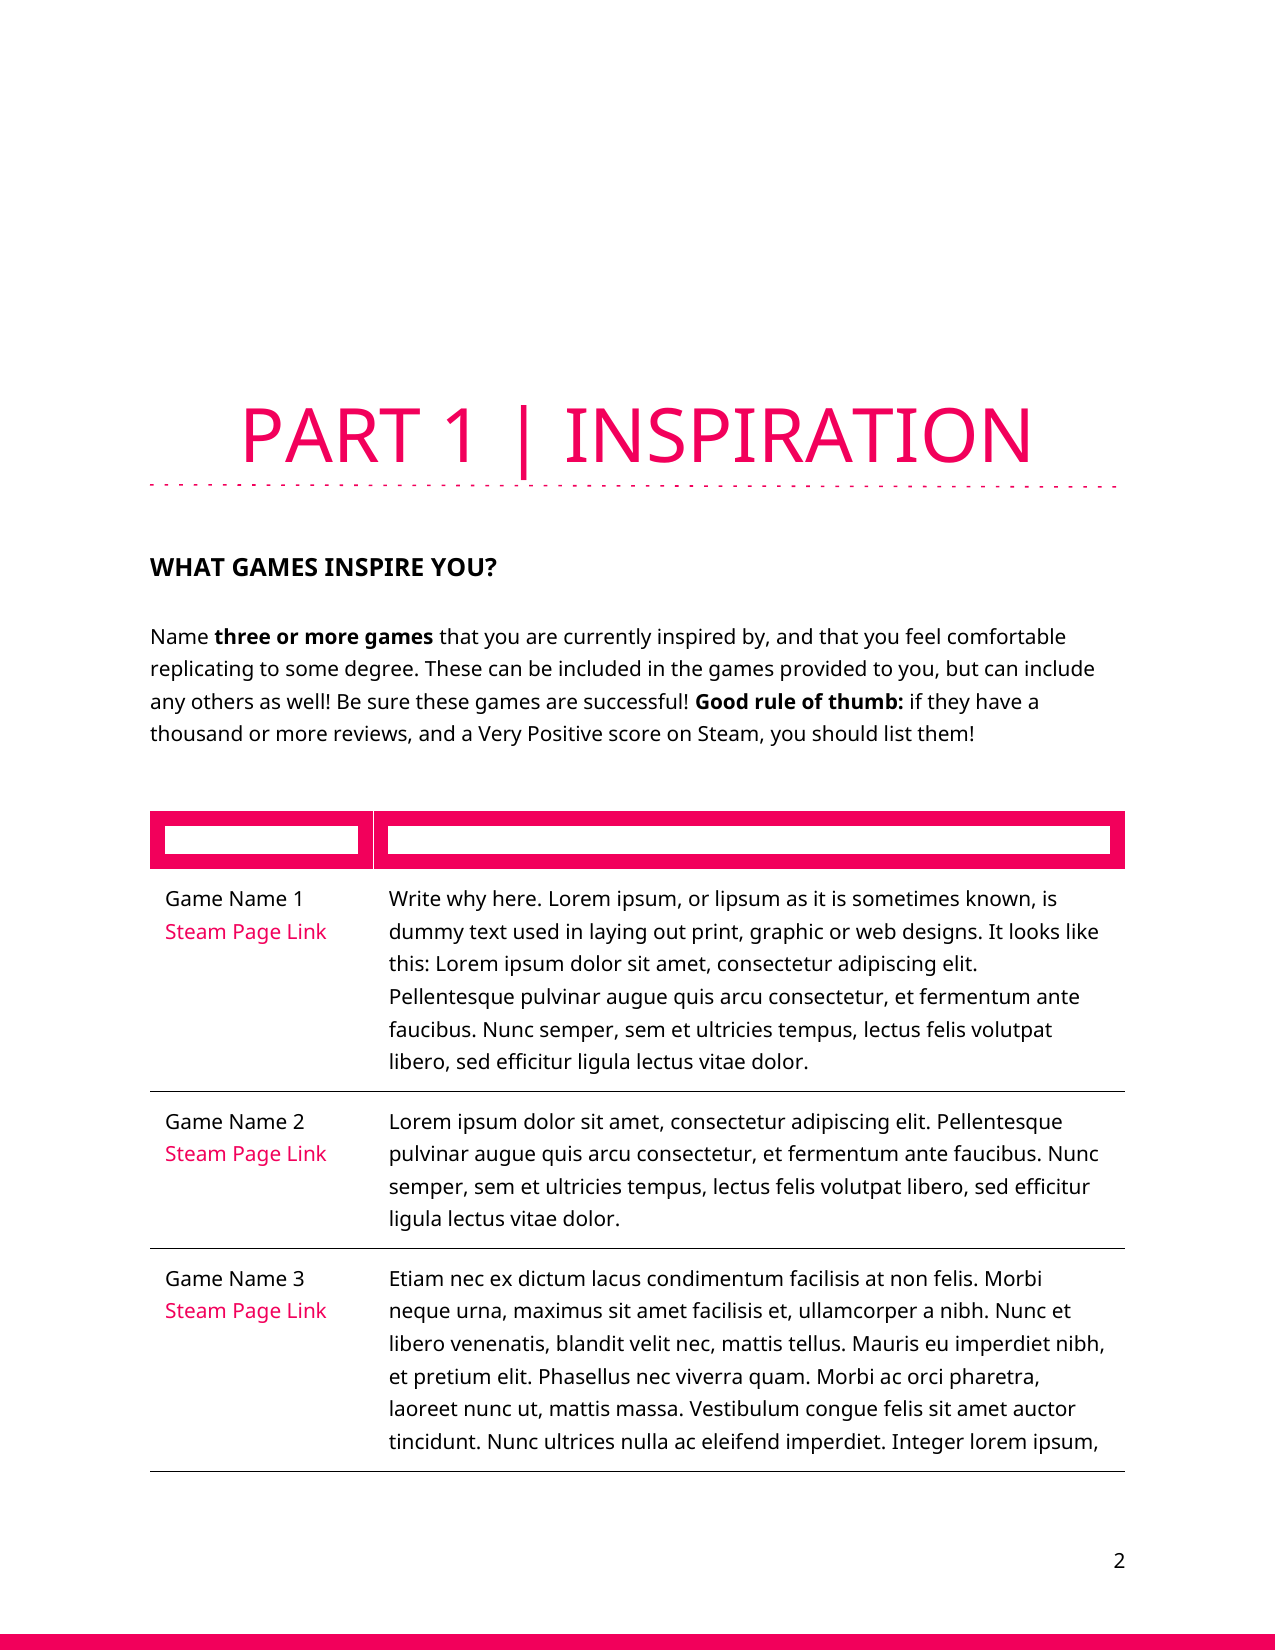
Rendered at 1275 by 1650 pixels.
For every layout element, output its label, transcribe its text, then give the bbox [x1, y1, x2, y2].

table_cell Game Name 3 Steam Page Link [150, 1249, 373, 1471]
table_cell Etiam nec ex dictum lacus condimentum facilisis at non felis. Morbi neque urna, maximus sit amet facilisis et, ullamcorper a nibh. Nunc et libero venenatis, blandit velit nec, mattis tellus. Mauris eu imperdiet nibh, et pretium elit. Phasellus nec viverra quam. Morbi ac orci pharetra, laoreet nunc ut, mattis massa. Vestibulum congue felis sit amet auctor tincidunt. Nunc ultrices nulla ac eleifend imperdiet. Integer lorem ipsum, [374, 1249, 1125, 1471]
subtitle WHAT GAMES INSPIRE YOU? [150, 550, 1125, 584]
table_cell Lorem ipsum dolor sit amet, consectetur adipiscing elit. Pellentesque pulvinar augue quis arcu consectetur, et fermentum ante faucibus. Nunc semper, sem et ultricies tempus, lectus felis volutpat libero, sed efficitur ligula lectus vitae dolor. [374, 1092, 1125, 1248]
table_header Why Does This Game Inspire You? Anything Goes! [374, 811, 1125, 869]
table_header Game Name [150, 811, 373, 869]
table_cell Write why here. Lorem ipsum, or lipsum as it is sometimes known, is dummy text used in laying out print, graphic or web designs. It looks like this: Lorem ipsum dolor sit amet, consectetur adipiscing elit. Pellentesque pulvinar augue quis arcu consectetur, et fermentum ante faucibus. Nunc semper, sem et ultricies tempus, lectus felis volutpat libero, sed efficitur ligula lectus vitae dolor. [374, 869, 1125, 1091]
text Name three or more games that you are currently inspired by, and that you feel comfortable replicating to some degree. These can be included in the games provided to you, but can include any others as well! Be sure these games are successful! Good rule of thumb: if they have a thousand or more reviews, and a Very Positive score on Steam, you should list them! [150, 622, 1125, 748]
table_cell Game Name 1 Steam Page Link [150, 869, 373, 1091]
subtitle PART 1 | INSPIRATION [150, 383, 1125, 485]
table_cell Game Name 2 Steam Page Link [150, 1092, 373, 1248]
